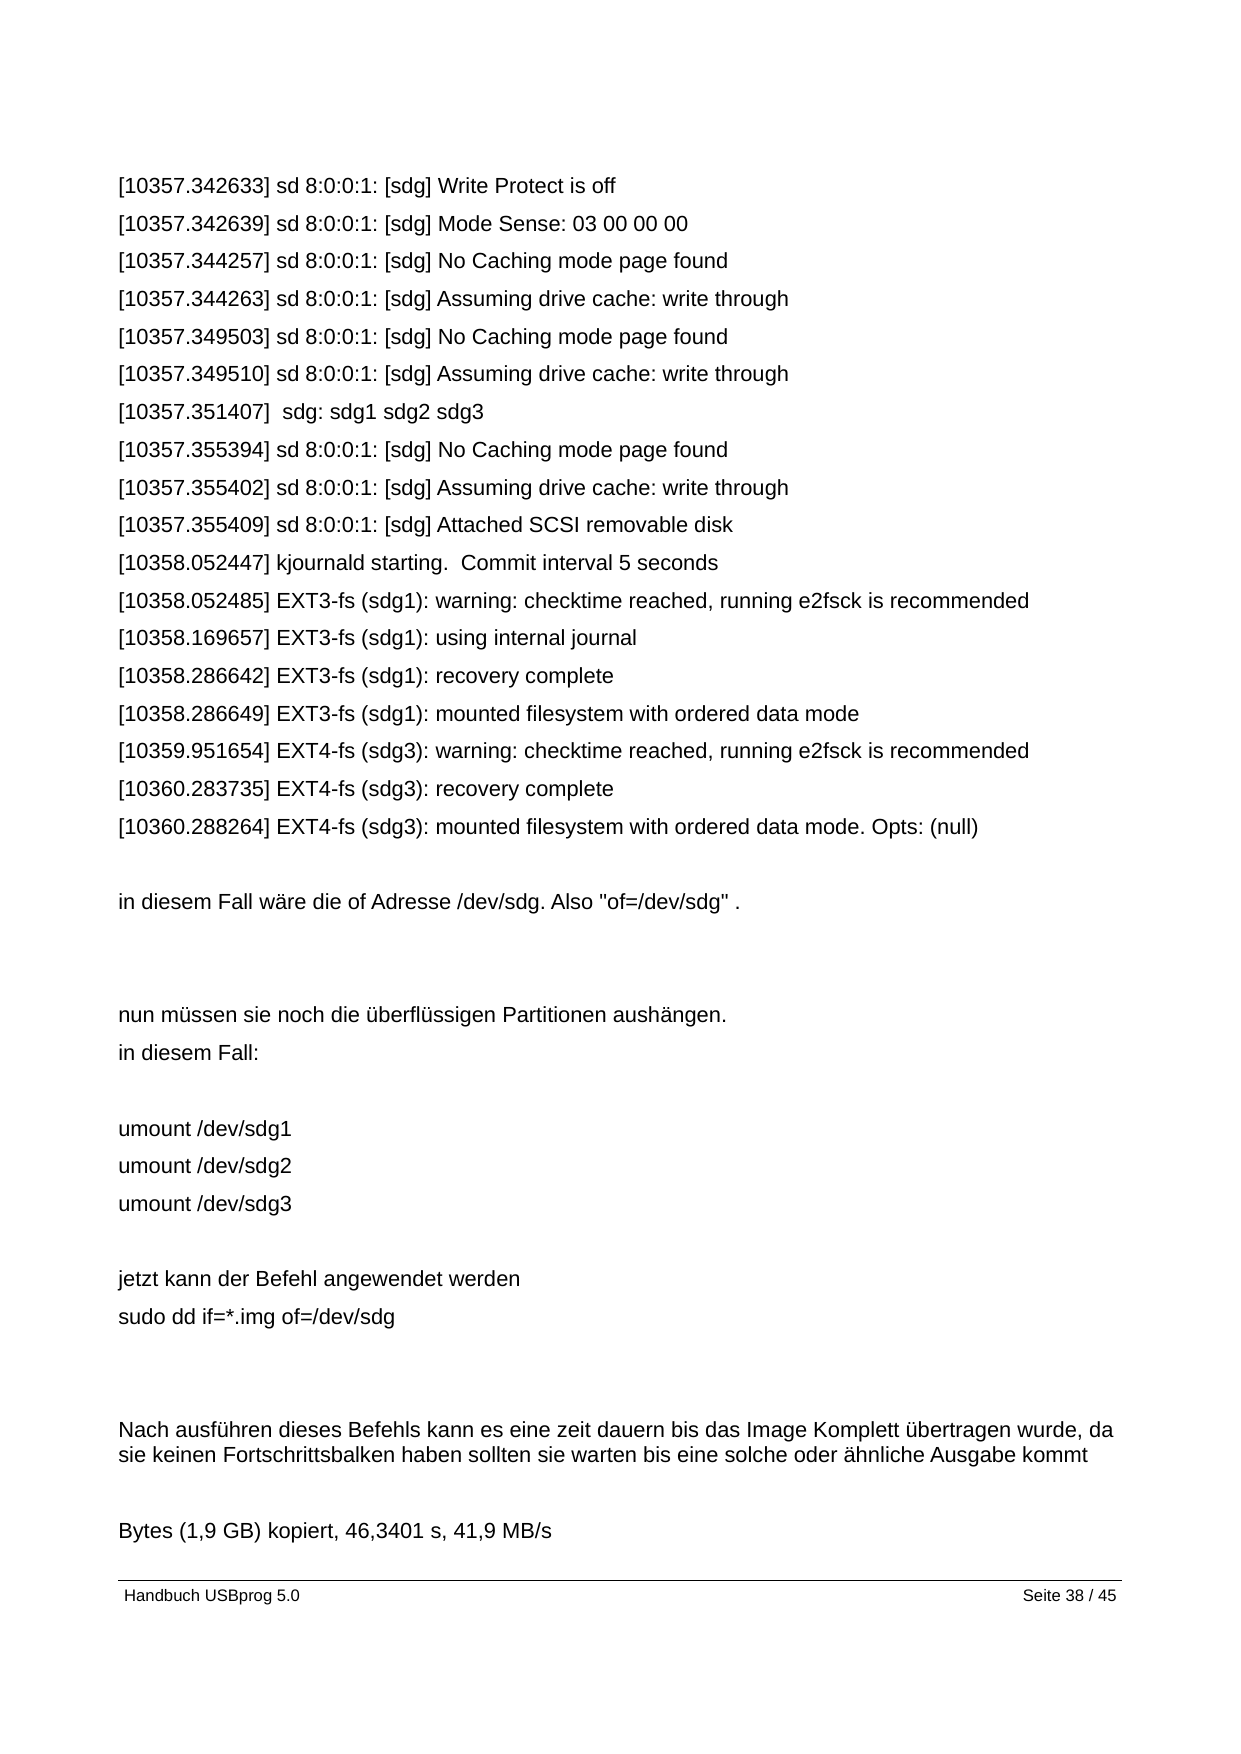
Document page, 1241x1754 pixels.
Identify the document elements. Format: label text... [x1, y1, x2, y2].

text umount /dev/sdg2 [118, 1153, 1122, 1178]
text [10357.355402] sd 8:0:0:1: [sdg] Assuming drive cache: write through [118, 474, 1122, 500]
text in diesem Fall: [118, 1040, 1122, 1065]
text sudo dd if=*.img of=/dev/sdg [118, 1304, 1122, 1329]
text [10357.349503] sd 8:0:0:1: [sdg] No Caching mode page found [118, 324, 1122, 349]
text Nach ausführen dieses Befehls kann es eine zeit dauern bis das Image Komplett übertragen wurde, da sie keinen Fortschrittsbalken haben sollten sie warten bis eine solche oder ähnliche Ausgabe kommt [118, 1417, 1122, 1468]
text in diesem Fall wäre die of Adresse /dev/sdg. Also "of=/dev/sdg" . [118, 889, 1122, 914]
text [10358.169657] EXT3-fs (sdg1): using internal journal [118, 625, 1122, 651]
text [10357.342639] sd 8:0:0:1: [sdg] Mode Sense: 03 00 00 00 [118, 211, 1122, 236]
text Bytes (1,9 GB) kopiert, 46,3401 s, 41,9 MB/s [118, 1518, 1122, 1543]
text [10358.286649] EXT3-fs (sdg1): mounted filesystem with ordered data mode [118, 701, 1122, 726]
text [10357.344263] sd 8:0:0:1: [sdg] Assuming drive cache: write through [118, 286, 1122, 311]
text umount /dev/sdg3 [118, 1191, 1122, 1216]
text [10357.351407] sdg: sdg1 sdg2 sdg3 [118, 399, 1122, 424]
text [10358.286642] EXT3-fs (sdg1): recovery complete [118, 663, 1122, 688]
text umount /dev/sdg1 [118, 1116, 1122, 1141]
text jetzt kann der Befehl angewendet werden [118, 1266, 1122, 1292]
text nun müssen sie noch die überflüssigen Partitionen aushängen. [118, 1002, 1122, 1028]
text [10359.951654] EXT4-fs (sdg3): warning: checktime reached, running e2fsck is recommended [118, 738, 1122, 764]
text [10360.288264] EXT4-fs (sdg3): mounted filesystem with ordered data mode. Opts: (null) [118, 814, 1122, 839]
text [10357.355394] sd 8:0:0:1: [sdg] No Caching mode page found [118, 437, 1122, 462]
text [10358.052485] EXT3-fs (sdg1): warning: checktime reached, running e2fsck is recommended [118, 588, 1122, 613]
text [10357.355409] sd 8:0:0:1: [sdg] Attached SCSI removable disk [118, 512, 1122, 537]
text [10360.283735] EXT4-fs (sdg3): recovery complete [118, 776, 1122, 801]
text [10357.349510] sd 8:0:0:1: [sdg] Assuming drive cache: write through [118, 361, 1122, 387]
text [10357.342633] sd 8:0:0:1: [sdg] Write Protect is off [118, 173, 1122, 198]
text [10357.344257] sd 8:0:0:1: [sdg] No Caching mode page found [118, 248, 1122, 273]
text [10358.052447] kjournald starting. Commit interval 5 seconds [118, 550, 1122, 575]
